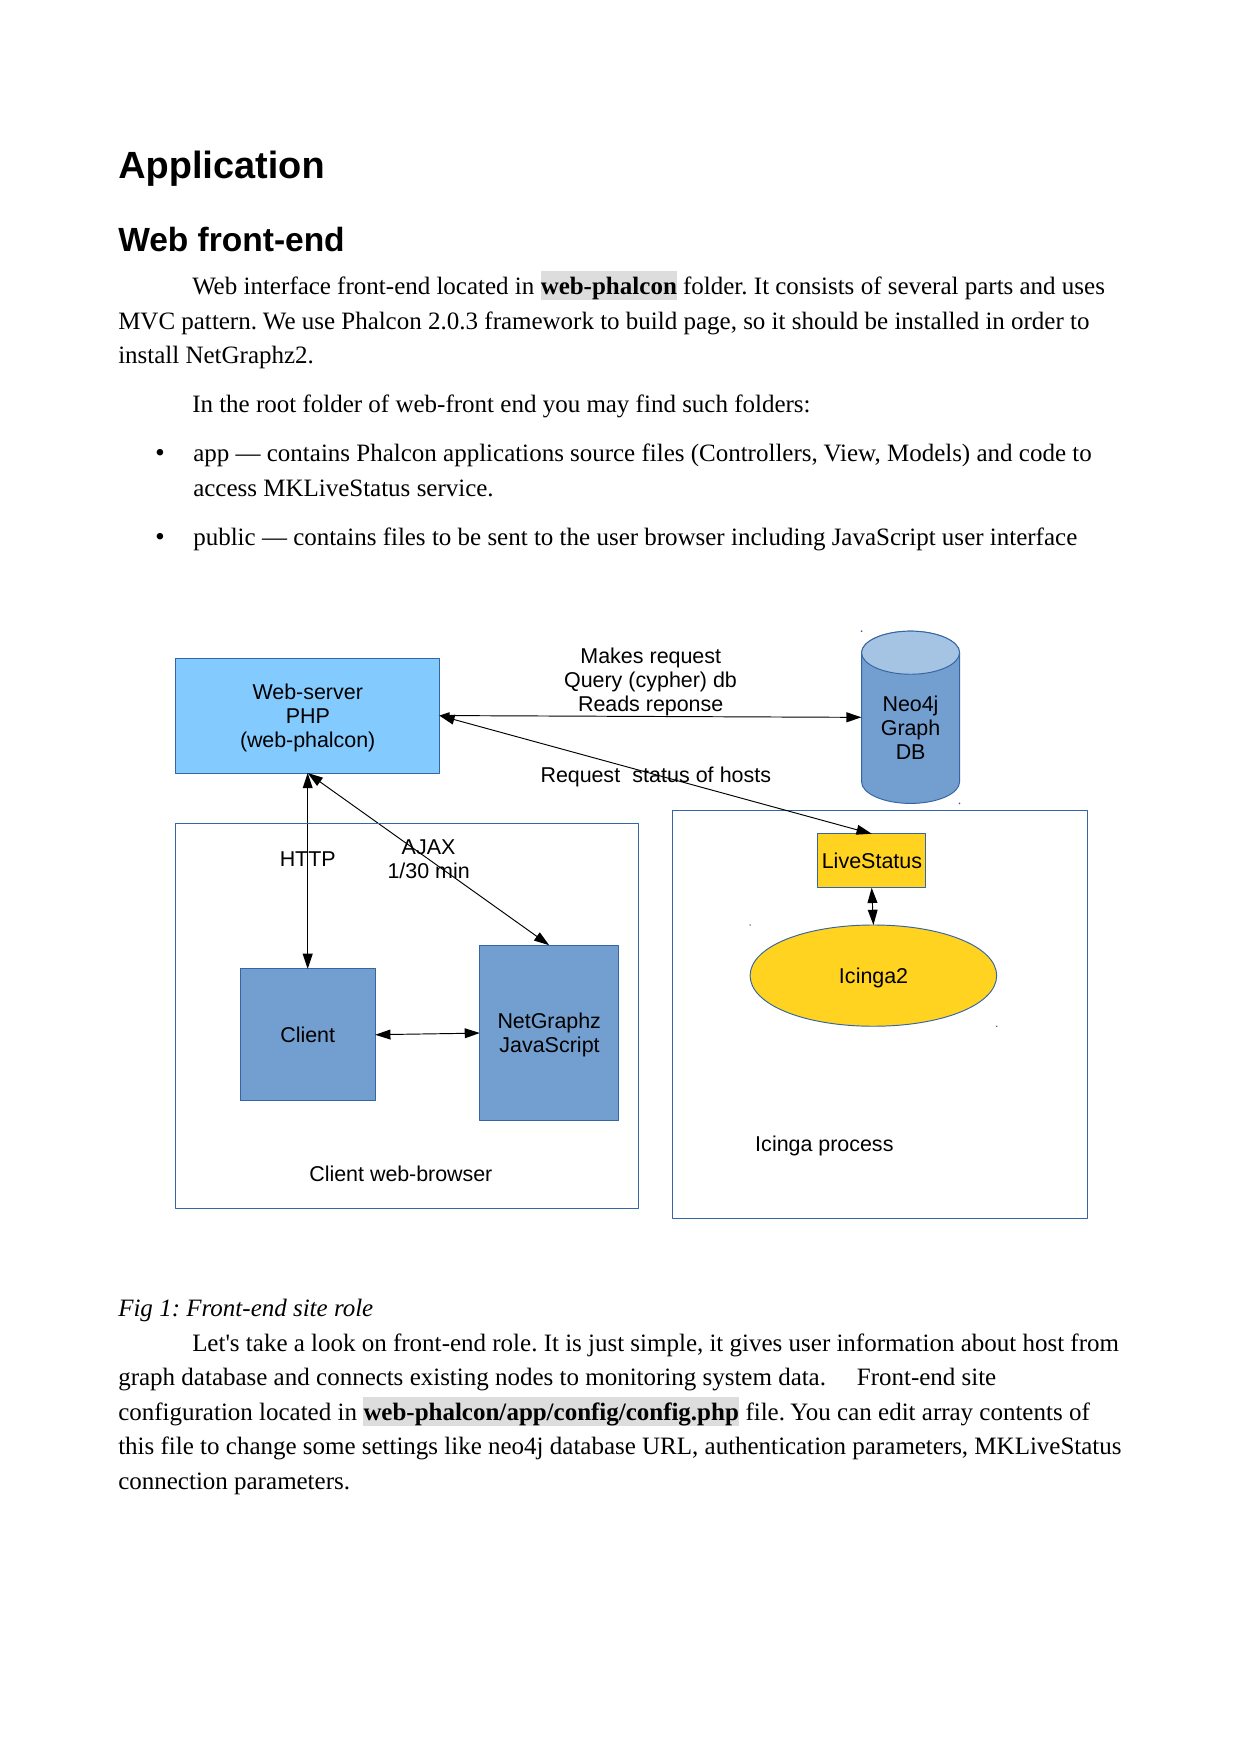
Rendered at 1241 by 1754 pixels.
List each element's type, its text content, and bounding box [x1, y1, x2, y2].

subtitle Application [118, 143, 1122, 187]
text Fig 1: Front-end site role [118, 583, 1122, 1322]
text [118, 571, 1122, 583]
list app — contains Phalcon applications source files (Controllers, View, Models) and code to access MKLiveStatus service. [156, 438, 1122, 502]
text In the root folder of web-front end you may find such folders: [118, 389, 1122, 418]
text Let's take a look on front-end role. It is just simple, it gives user information about host from graph database and connects existing nodes to monitoring system data. Front-end site configuration located in web-phalcon/app/config/config.php file. You can edit array contents of this file to change some settings like neo4j database URL, authentication parameters, MKLiveStatus connection parameters. [118, 1322, 1122, 1495]
text Web interface front-end located in web-phalcon folder. It consists of several parts and uses MVC pattern. We use Phalcon 2.0.3 framework to build page, so it should be installed in order to install NetGraphz2. [118, 271, 1122, 369]
list public — contains files to be sent to the user browser including JavaScript user interface [156, 522, 1122, 551]
subtitle Web front-end [118, 220, 1122, 259]
